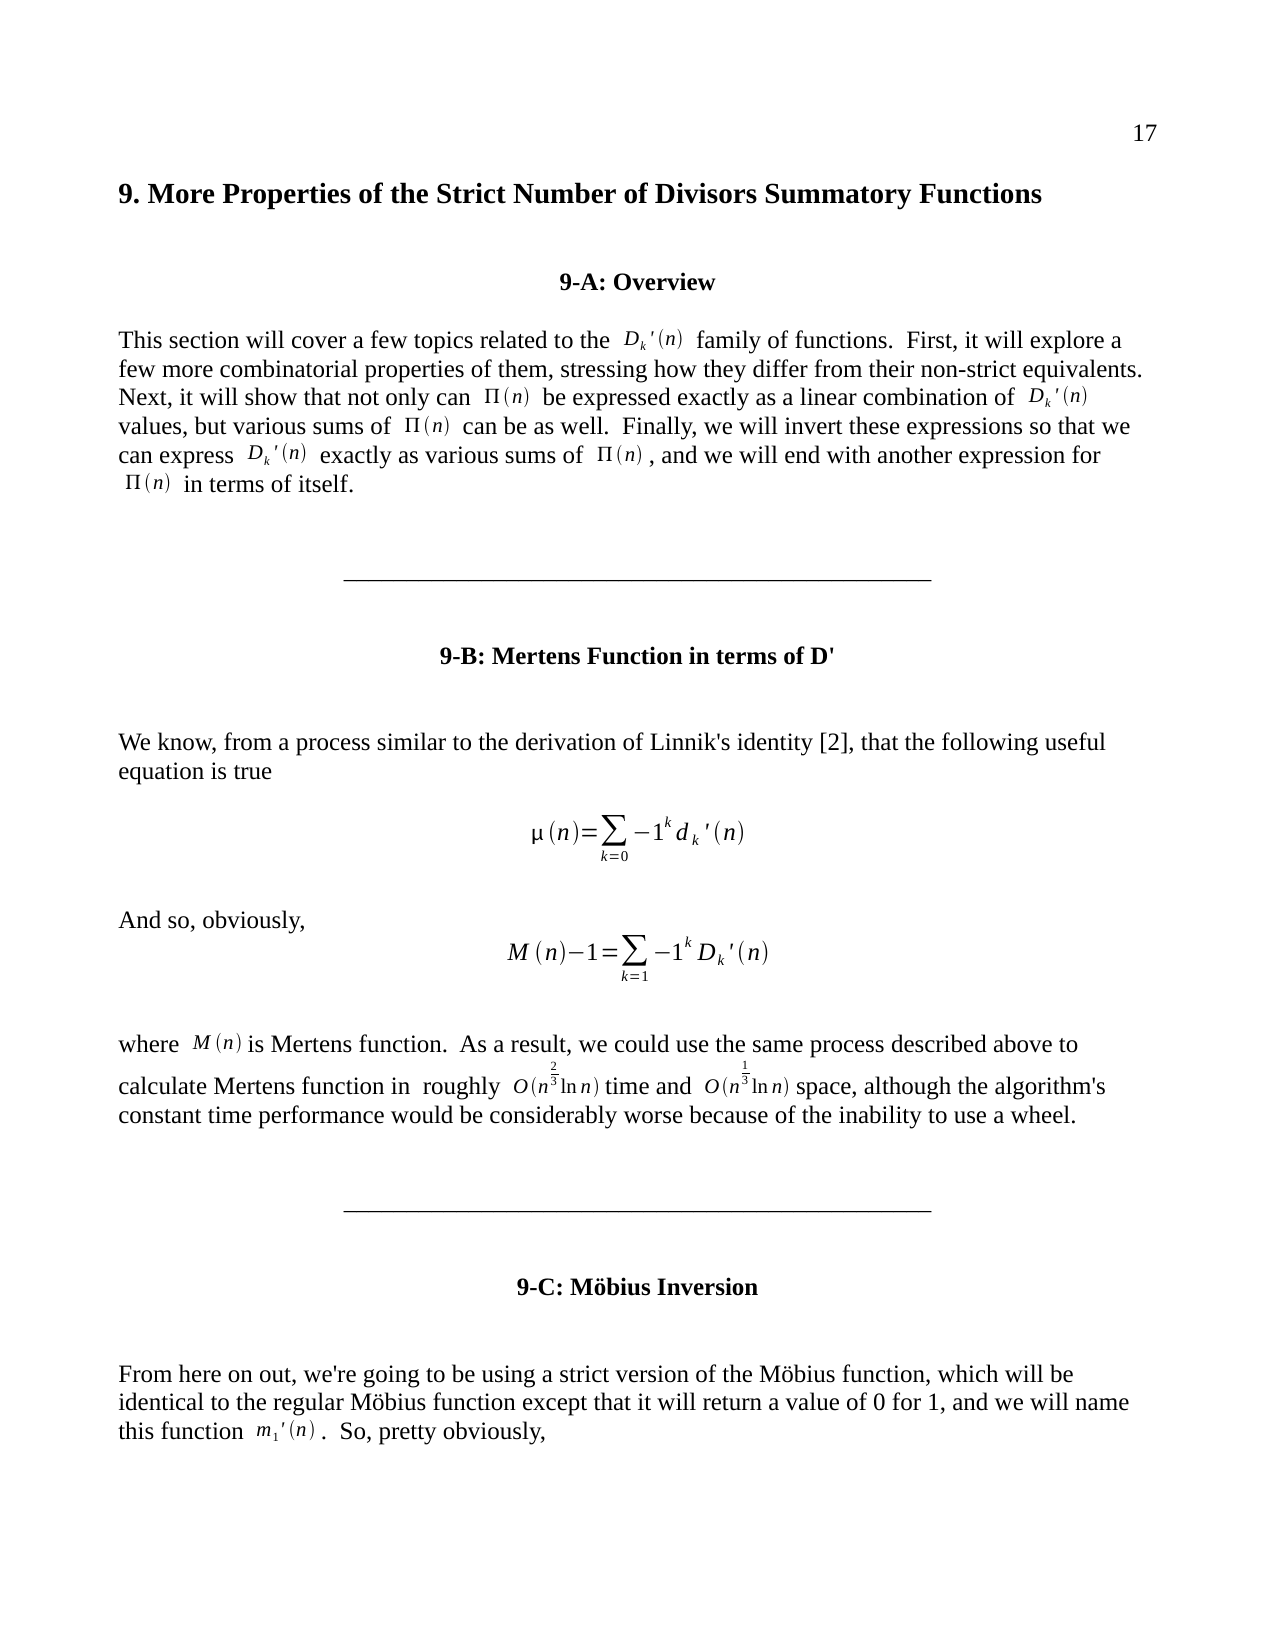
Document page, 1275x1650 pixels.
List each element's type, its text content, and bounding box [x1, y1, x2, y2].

text 9-B: Mertens Function in terms of D' [118, 641, 1157, 670]
text 9. More Properties of the Strict Number of Divisors Summatory Functions [118, 176, 1157, 210]
text From here on out, we're going to be using a strict version of the Möbius function, which will be identical to the regular Möbius function except that it will return a value of 0 for 1, and we will name this function . So, pretty obviously, [118, 1359, 1157, 1445]
text 9-C: Möbius Inversion [118, 1272, 1157, 1301]
text _______________________________________________ [118, 555, 1157, 584]
text And so, obviously, [118, 905, 1157, 934]
text where is Mertens function. As a result, we could use the same process described above to calculate Mertens function in roughly time and space, although the algorithm's constant time performance would be considerably worse because of the inability to use a wheel. [118, 1029, 1157, 1129]
text This section will cover a few topics related to the family of functions. First, it will explore a few more combinatorial properties of them, stressing how they differ from their non-strict equivalents. Next, it will show that not only can be expressed exactly as a linear combination of values, but various sums of can be as well. Finally, we will invert these expressions so that we can express exactly as various sums of , and we will end with another expression for in terms of itself. [118, 325, 1157, 497]
text We know, from a process similar to the derivation of Linnik's identity [2], that the following useful equation is true [118, 727, 1157, 785]
text 9-A: Overview [118, 267, 1157, 296]
text _______________________________________________ [118, 1186, 1157, 1215]
